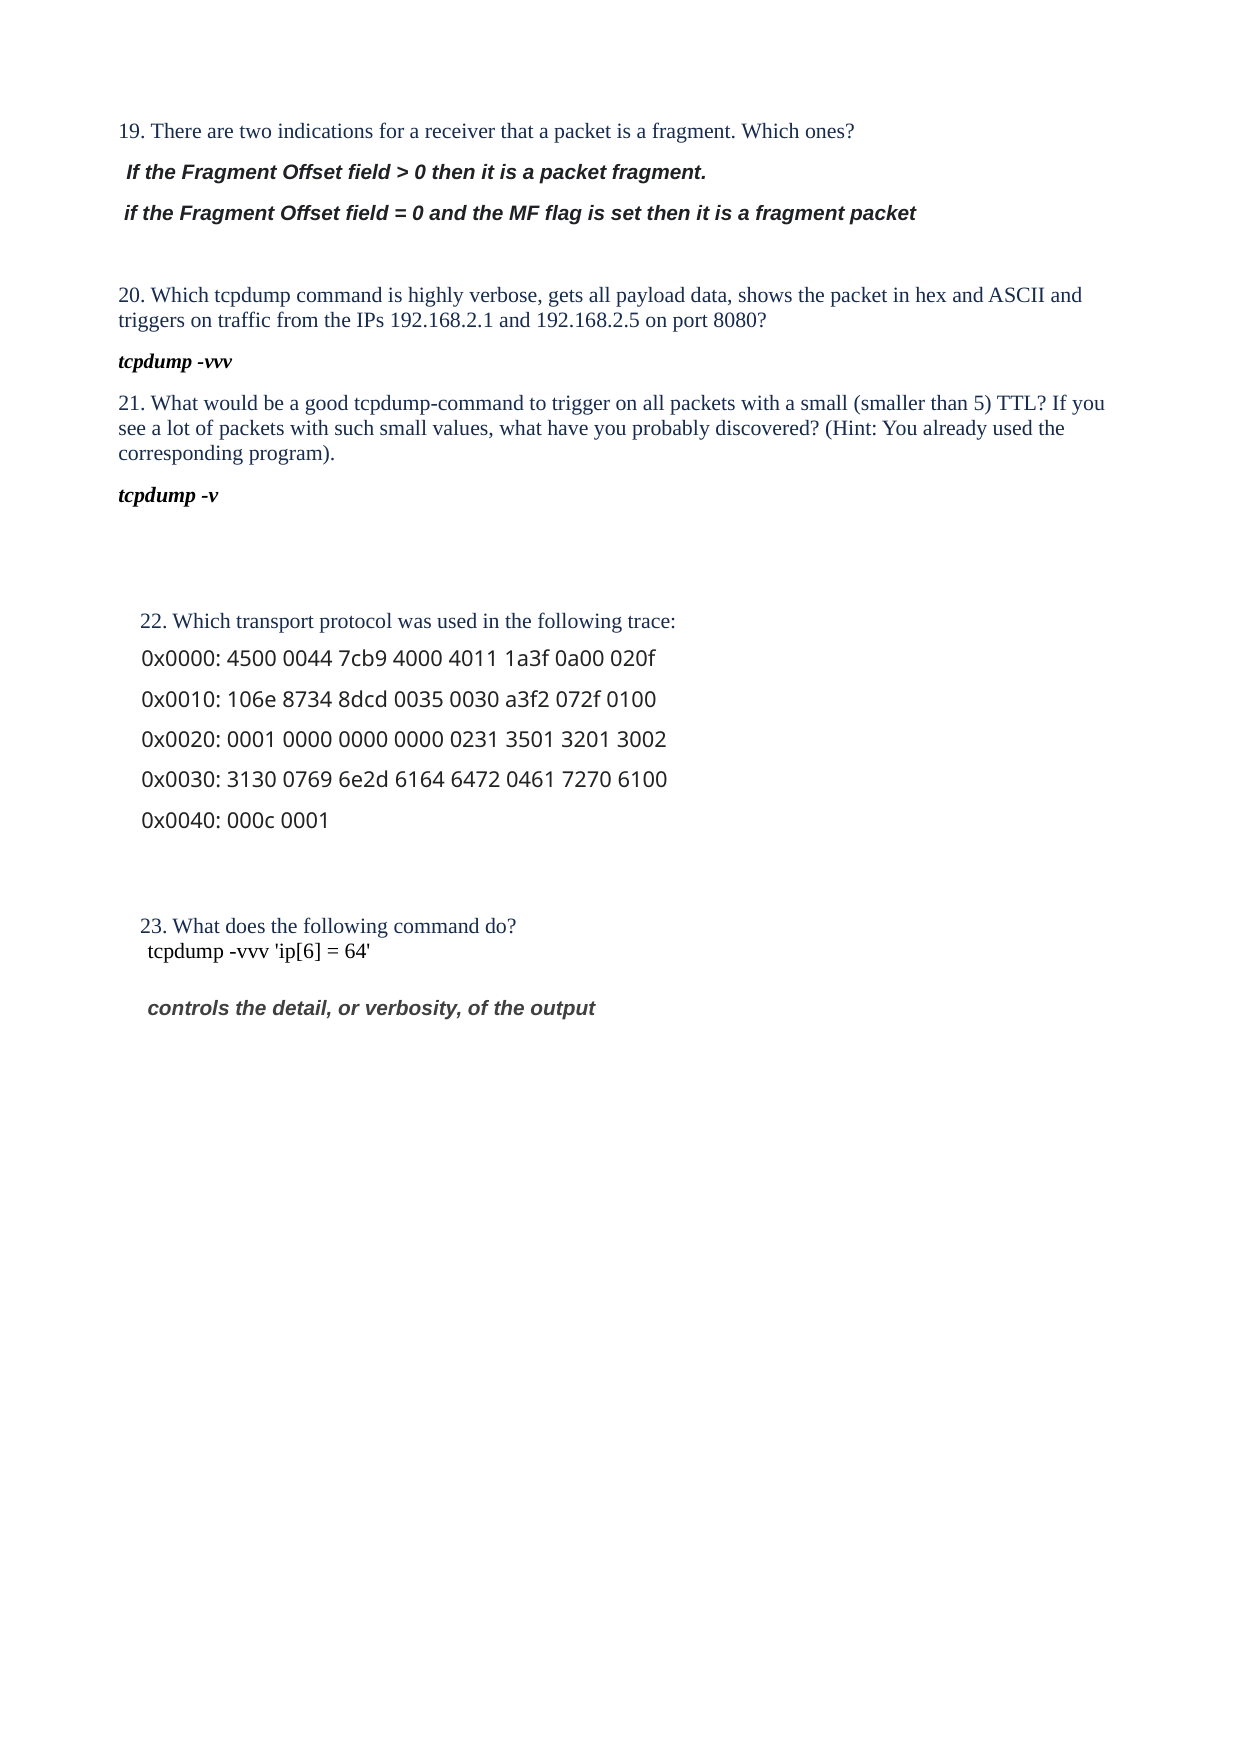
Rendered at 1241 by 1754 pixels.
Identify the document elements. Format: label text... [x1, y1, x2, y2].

text 22. Which transport protocol was used in the following trace: [118, 608, 1122, 633]
text If the Fragment Offset field > 0 then it is a packet fragment. [118, 160, 1122, 184]
text 19. There are two indications for a receiver that a packet is a fragment. Which ones? [118, 118, 1122, 143]
text tcpdump -v [118, 482, 1122, 507]
text controls the detail, or verbosity, of the output [147, 996, 1122, 1020]
text 23. What does the following command do? [118, 913, 1122, 938]
table_header 0x0000: 4500 0044 7cb9 4000 4011 1a3f 0a00 020f 0x0010: 106e 8734 8dcd 0035 0030 a3f2 072f 0100 0x0020: 0001 0000 0000 0000 0231 3501 3201 3002 0x0030: 3130 0769 6e2d 6164 6472 0461 7270 6100 0x0040: 000c 0001 [118, 633, 1093, 854]
text 20. Which tcpdump command is highly verbose, gets all payload data, shows the packet in hex and ASCII and triggers on traffic from the IPs 192.168.2.1 and 192.168.2.5 on port 8080? [118, 282, 1122, 332]
text tcpdump -vvv 'ip[6] = 64' [147, 938, 1122, 963]
text if the Fragment Offset field = 0 and the MF flag is set then it is a fragment packet [118, 201, 1122, 224]
text tcpdump -vvv [118, 349, 1122, 373]
text 21. What would be a good tcpdump-command to trigger on all packets with a small (smaller than 5) TTL? If you see a lot of packets with such small values, what have you probably discovered? (Hint: You already used the corresponding program). [118, 390, 1122, 465]
